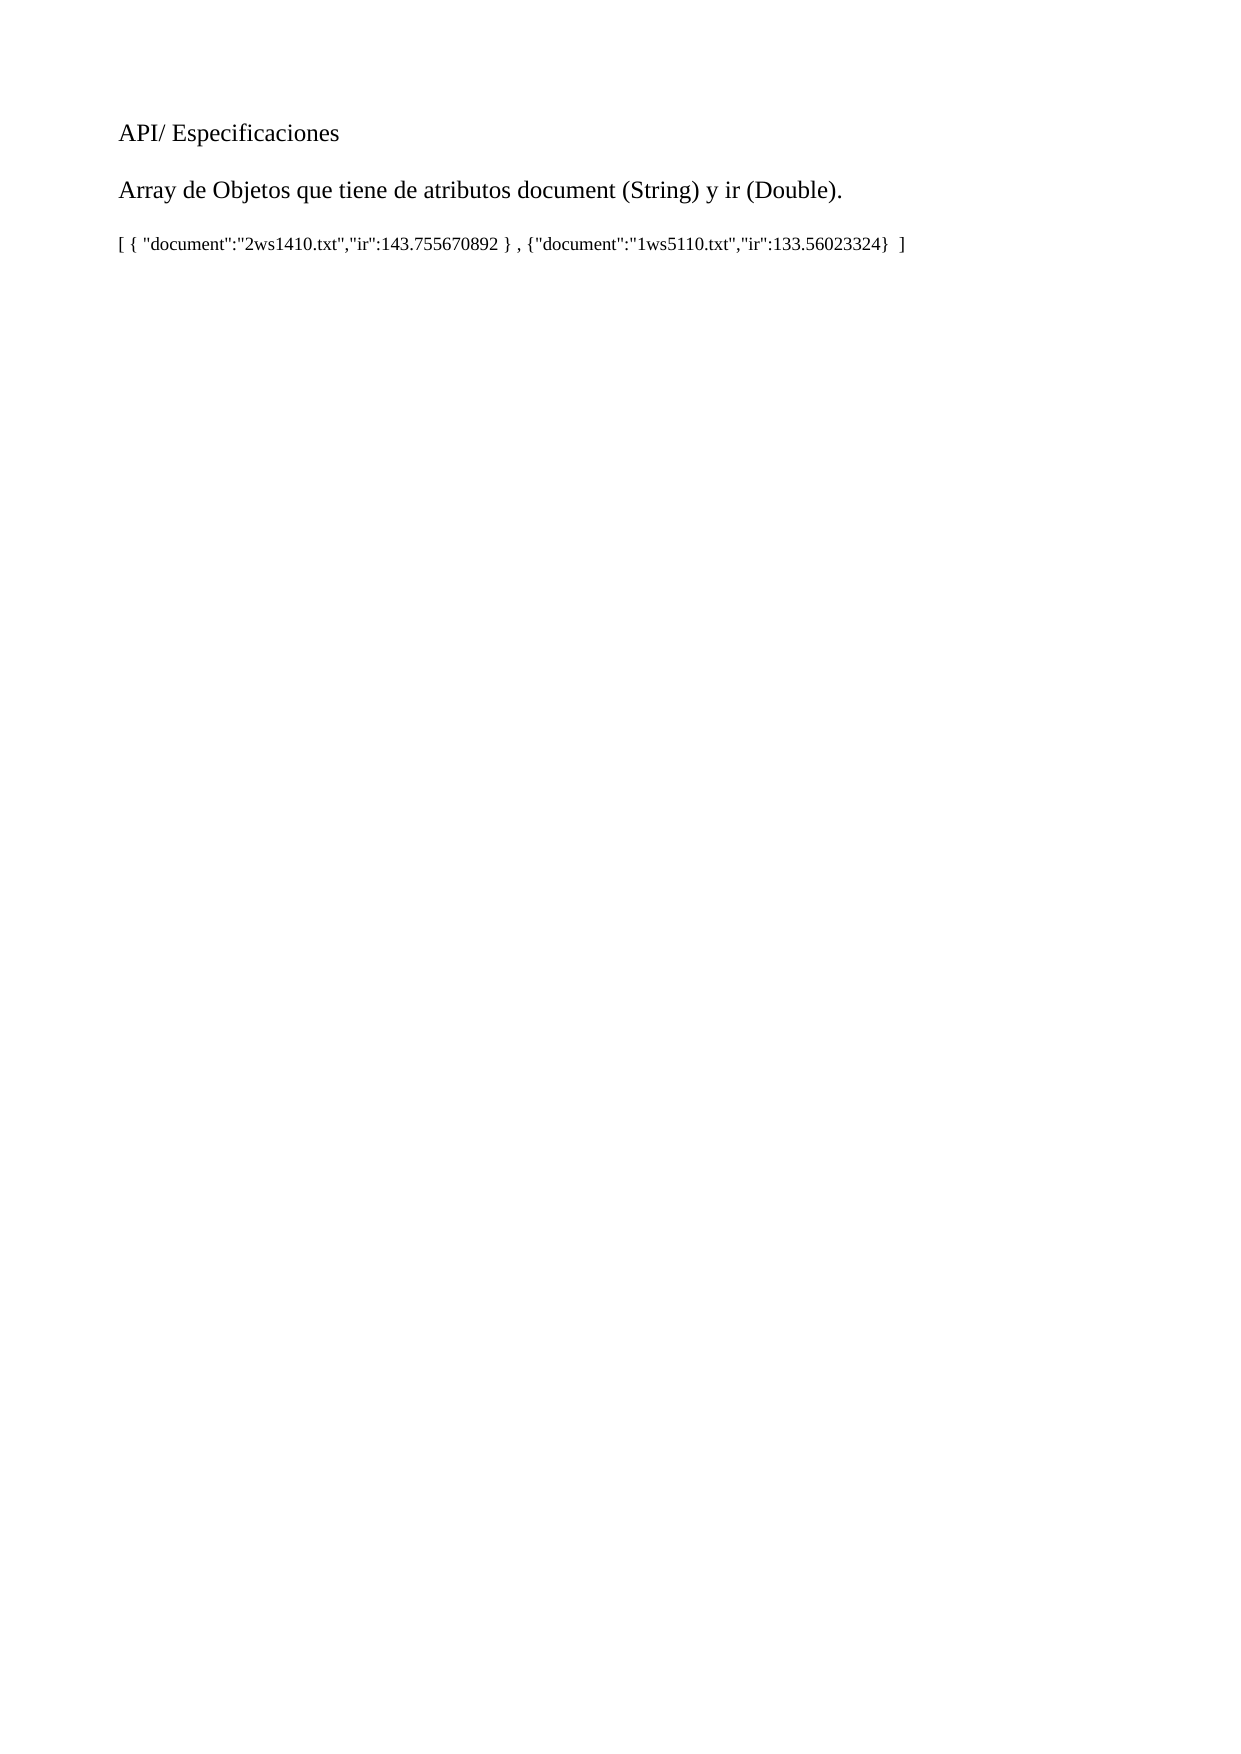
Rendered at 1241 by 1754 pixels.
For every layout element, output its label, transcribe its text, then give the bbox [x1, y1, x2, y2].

text API/ Especificaciones [118, 118, 1122, 147]
text Array de Objetos que tiene de atributos document (String) y ir (Double). [118, 176, 1122, 204]
text [ { "document":"2ws1410.txt","ir":143.755670892 } , {"document":"1ws5110.txt","ir":133.56023324} ] [118, 233, 1122, 255]
